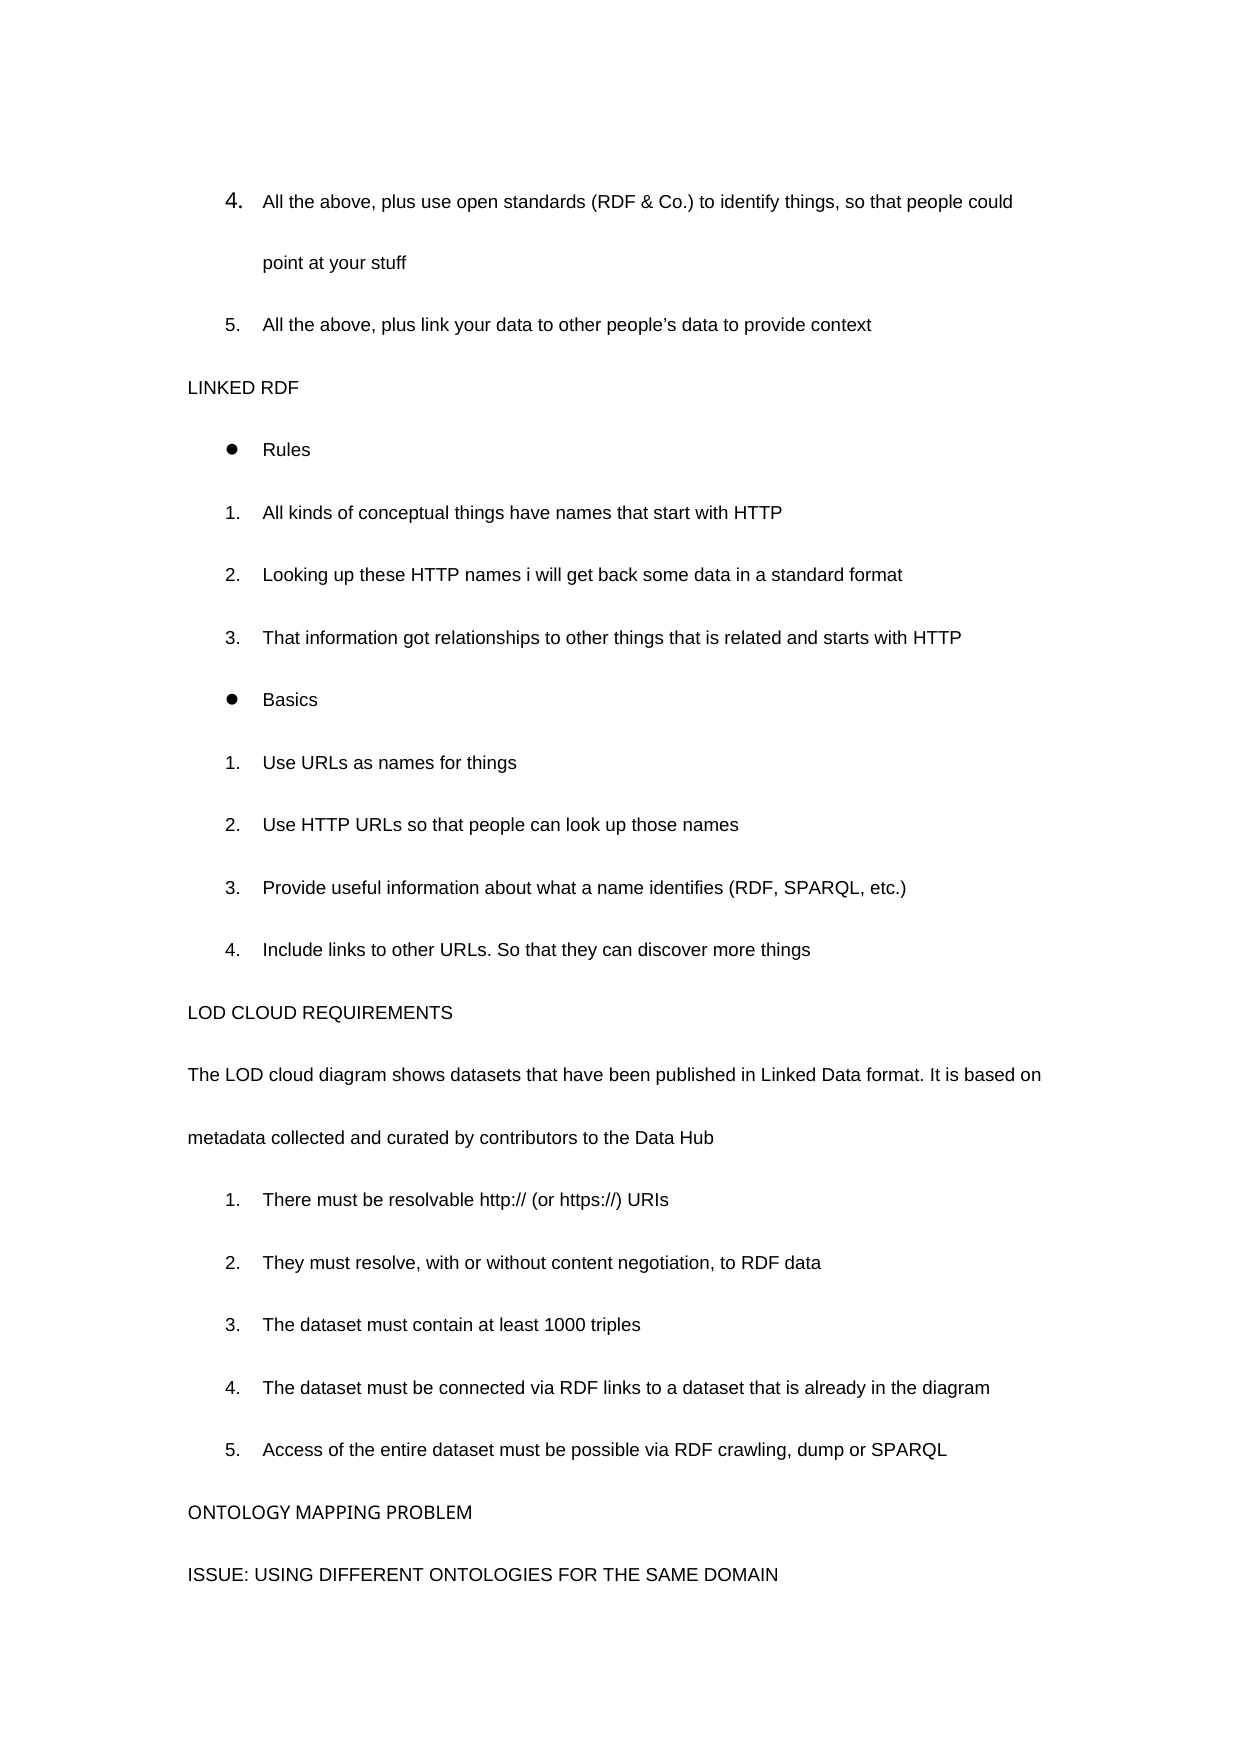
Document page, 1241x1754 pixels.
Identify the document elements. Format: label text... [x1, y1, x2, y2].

text The LOD cloud diagram shows datasets that have been published in Linked Data format. It is based on metadata collected and curated by contributors to the Data Hub [187, 1033, 1053, 1158]
list Include links to other URLs. So that they can discover more things [225, 908, 1053, 971]
text LOD CLOUD REQUIREMENTS [187, 971, 1053, 1033]
list All the above, plus link your data to other people’s data to provide context [225, 283, 1053, 346]
list All the above, plus use open standards (RDF & Co.) to identify things, so that people could point at your stuff [225, 158, 1053, 283]
list Use HTTP URLs so that people can look up those names [225, 783, 1053, 846]
list Looking up these HTTP names i will get back some data in a standard format [225, 533, 1053, 596]
list The dataset must be connected via RDF links to a dataset that is already in the diagram [225, 1346, 1053, 1408]
list Basics [225, 658, 1053, 721]
list They must resolve, with or without content negotiation, to RDF data [225, 1221, 1053, 1283]
list Use URLs as names for things [225, 721, 1053, 783]
list Rules [225, 408, 1053, 471]
list The dataset must contain at least 1000 triples [225, 1283, 1053, 1346]
list Provide useful information about what a name identifies (RDF, SPARQL, etc.) [225, 846, 1053, 908]
list All kinds of conceptual things have names that start with HTTP [225, 471, 1053, 533]
list There must be resolvable http:// (or https://) URIs [225, 1158, 1053, 1221]
list Access of the entire dataset must be possible via RDF crawling, dump or SPARQL [225, 1408, 1053, 1471]
list That information got relationships to other things that is related and starts with HTTP [225, 596, 1053, 658]
text ONTOLOGY MAPPING PROBLEM [187, 1471, 1053, 1533]
text LINKED RDF [187, 346, 1053, 408]
text ISSUE: USING DIFFERENT ONTOLOGIES FOR THE SAME DOMAIN [187, 1533, 1053, 1596]
